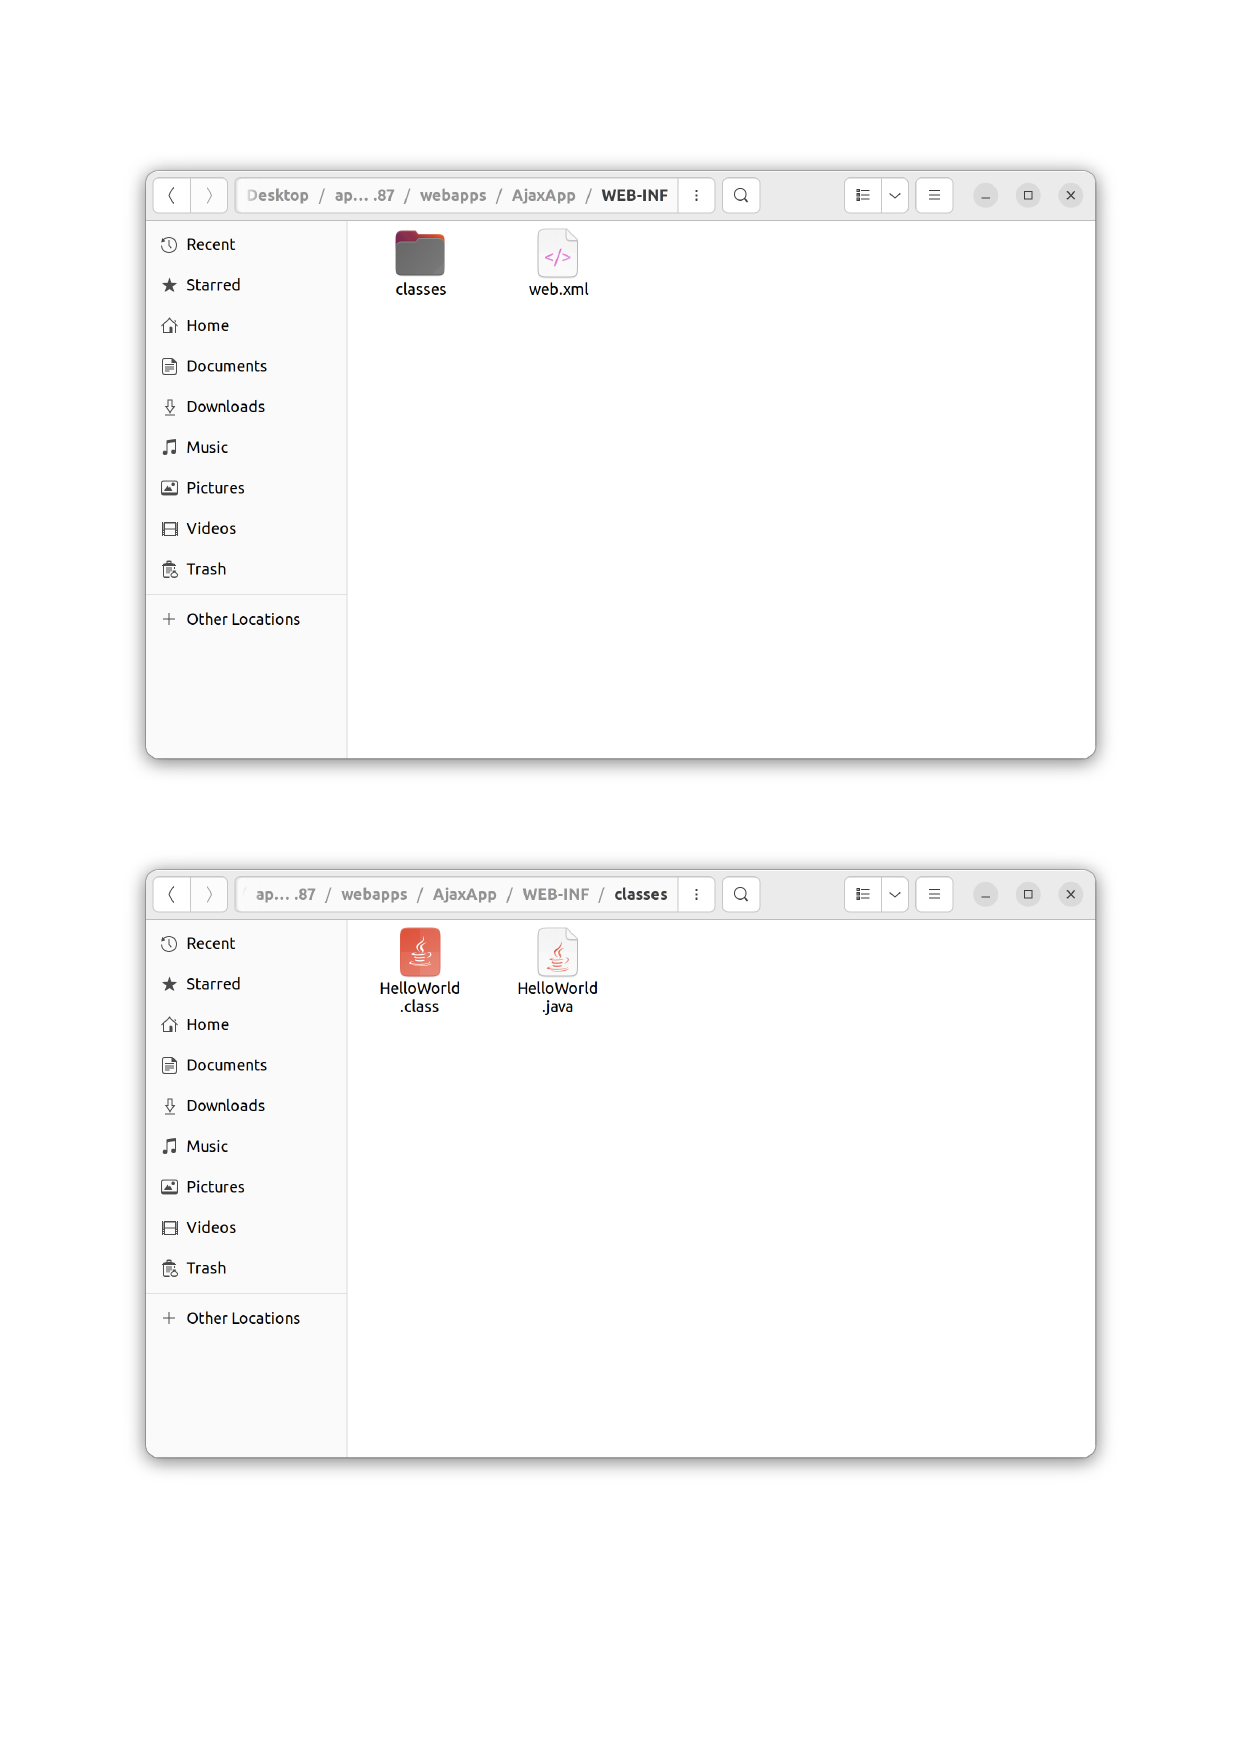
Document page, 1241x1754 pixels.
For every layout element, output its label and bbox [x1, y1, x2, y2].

picture [118, 846, 1123, 1488]
picture [118, 146, 1123, 789]
